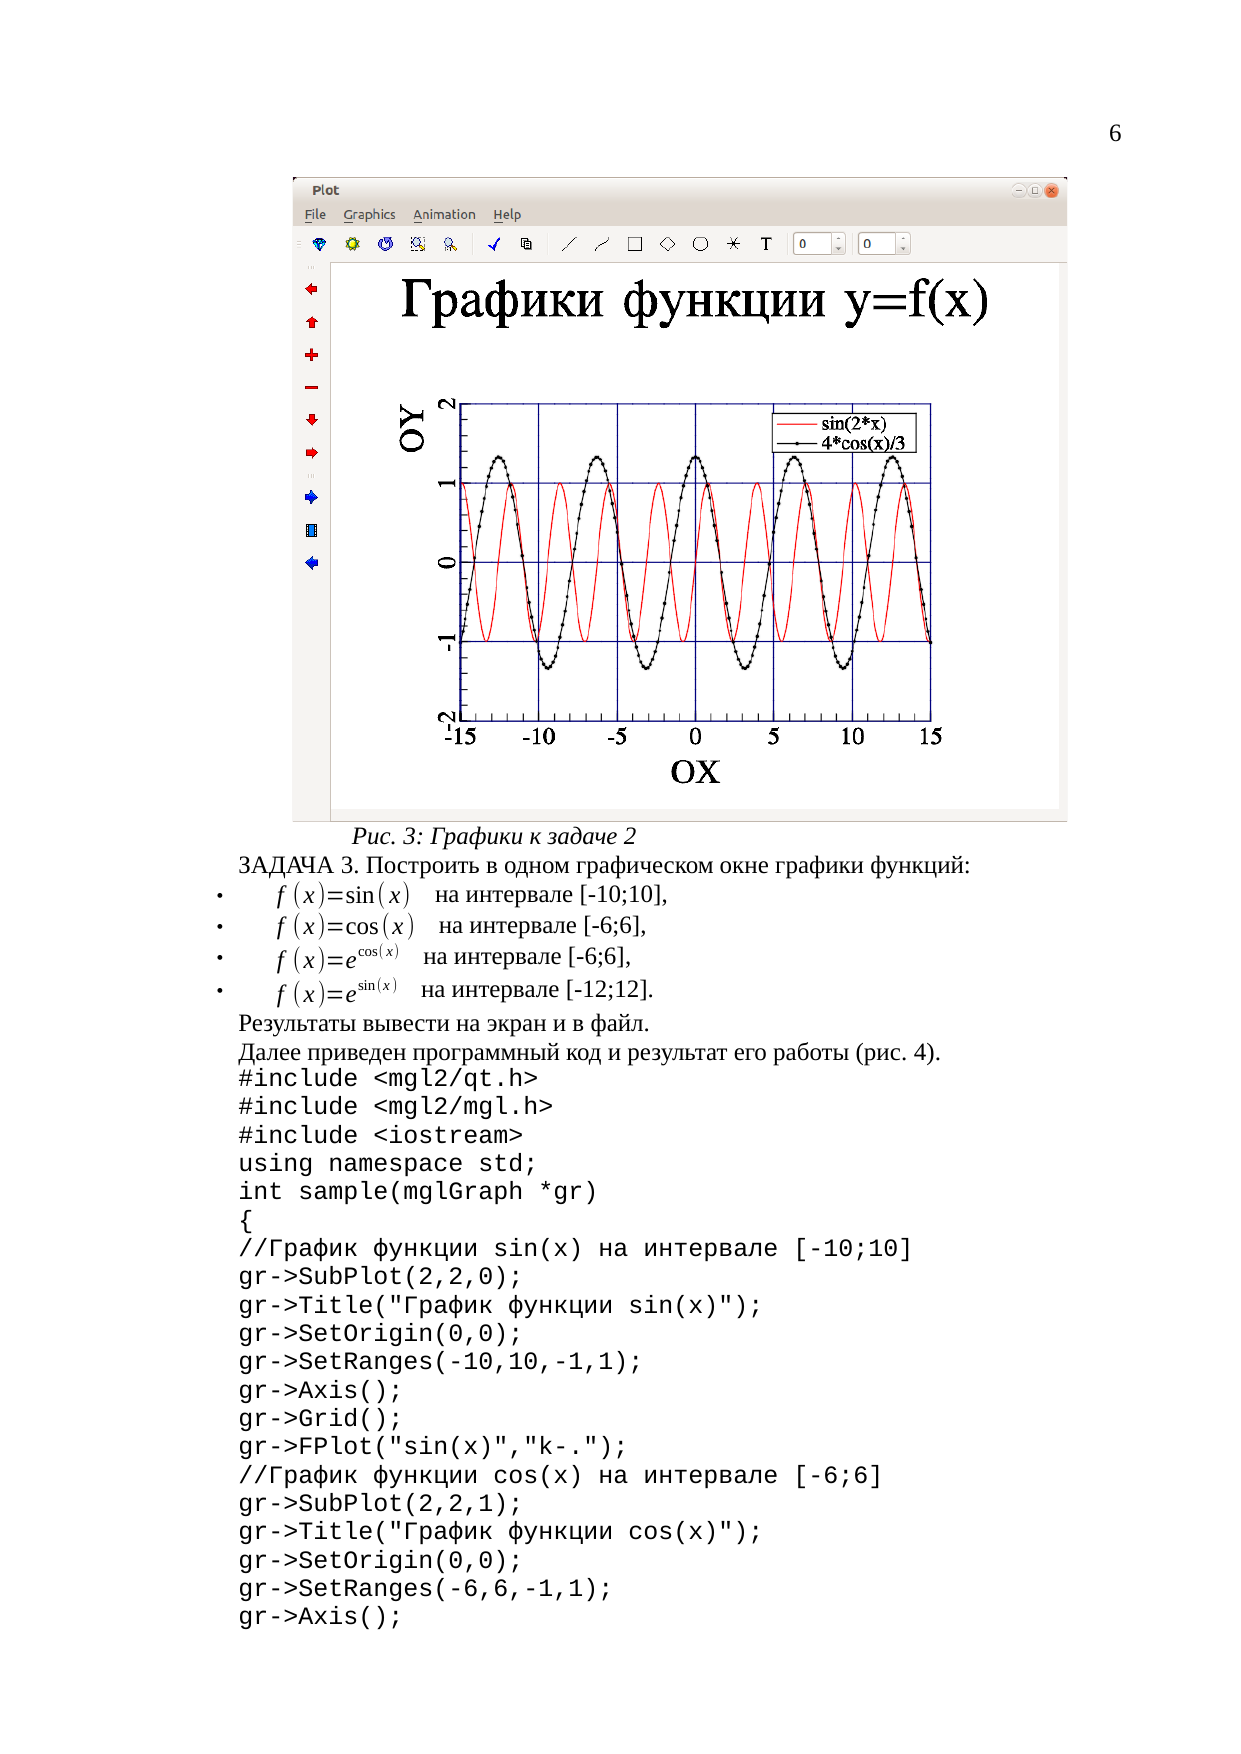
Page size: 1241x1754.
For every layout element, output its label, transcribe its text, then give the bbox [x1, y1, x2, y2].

text //График функции cos(x) на интервале [-6;6] [238, 1462, 1121, 1491]
text #include <iostream> [238, 1122, 1121, 1151]
text gr->FPlot("sin(x)","k-."); [238, 1434, 1121, 1462]
list на интервале [-6;6], [217, 910, 1121, 941]
text gr->SubPlot(2,2,1); [238, 1491, 1121, 1519]
text gr->Axis(); [238, 1377, 1121, 1406]
text ЗАДАЧА 3. Построить в одном графическом окне графики функций: [179, 850, 1121, 879]
list на интервале [-10;10], [217, 879, 1121, 910]
text #include <mgl2/mgl.h> [238, 1094, 1121, 1122]
list на интервале [-12;12]. [217, 974, 1121, 1008]
text gr->Title("График функции cos(x)"); [238, 1519, 1121, 1547]
text Рис. 3: Графики к задаче 2 [293, 822, 1067, 850]
text gr->SubPlot(2,2,0); [238, 1264, 1121, 1292]
text { [238, 1207, 1121, 1236]
list на интервале [-6;6], [217, 941, 1121, 974]
text #include <mgl2/qt.h> [238, 1066, 1121, 1094]
text //График функции sin(x) на интервале [-10;10] [238, 1236, 1121, 1264]
text gr->Axis(); [238, 1604, 1121, 1632]
text gr->SetRanges(-10,10,-1,1); [238, 1349, 1121, 1377]
text gr->Title("График функции sin(x)"); [238, 1292, 1121, 1321]
text gr->SetRanges(-6,6,-1,1); [238, 1576, 1121, 1604]
text gr->Grid(); [238, 1406, 1121, 1434]
text int sample(mglGraph *gr) [238, 1179, 1121, 1207]
text Результаты вывести на экран и в файл. [179, 1008, 1121, 1037]
text using namespace std; [238, 1151, 1121, 1179]
text Далее приведен программный код и результат его работы (рис. 4). [179, 1037, 1121, 1066]
picture [292, 177, 1068, 822]
text gr->SetOrigin(0,0); [238, 1547, 1121, 1576]
text gr->SetOrigin(0,0); [238, 1321, 1121, 1349]
